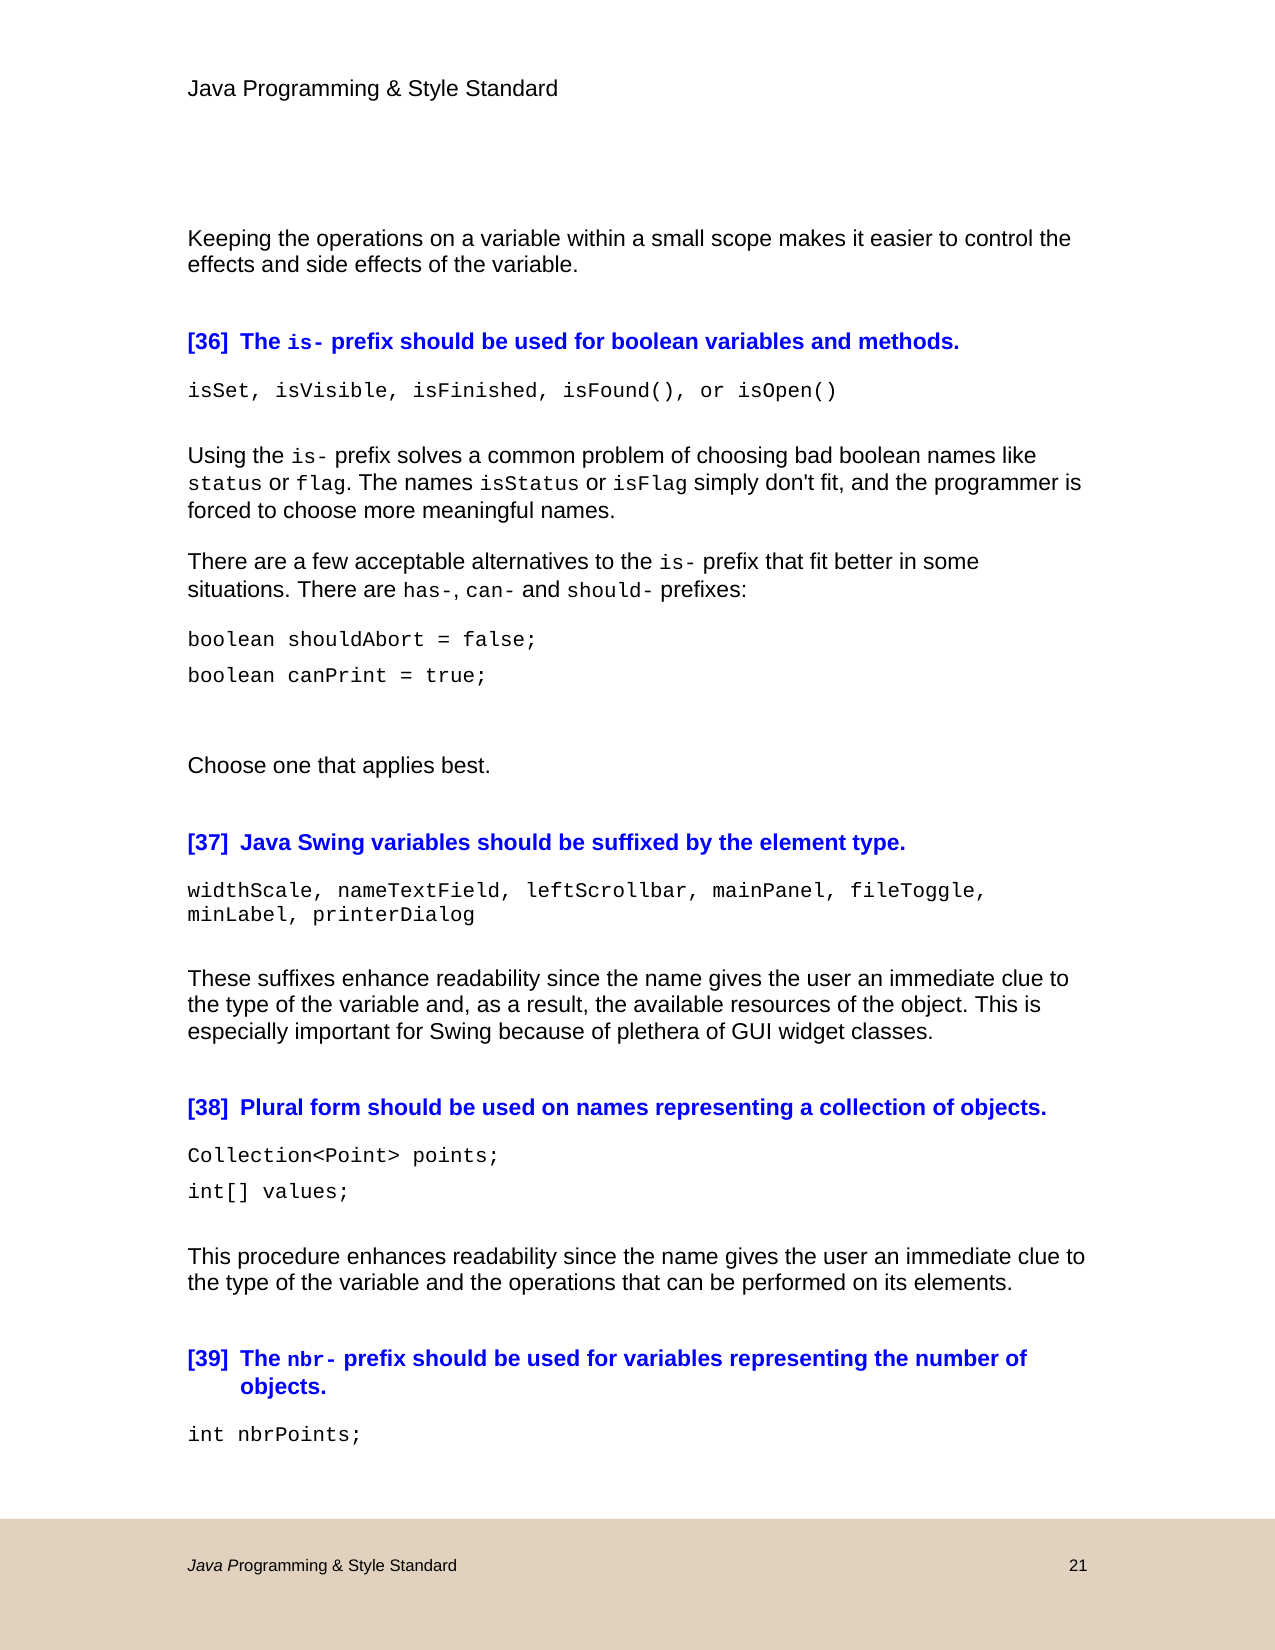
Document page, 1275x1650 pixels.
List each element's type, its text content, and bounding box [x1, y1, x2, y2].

text Keeping the operations on a variable within a small scope makes it easier to control the effects and side effects of the variable. [187, 225, 1087, 278]
text Using the is- prefix solves a common problem of choosing bad boolean names like status or flag. The names isStatus or isFlag simply don't fit, and the programmer is forced to choose more meaningful names. [187, 442, 1087, 523]
list The nbr- prefix should be used for variables representing the number of objects. [187, 1345, 1117, 1399]
text widthScale, nameTextField, leftScrollbar, mainPanel, fileToggle, minLabel, printerDialog [187, 880, 1087, 927]
list Java Swing variables should be suffixed by the element type. [187, 829, 1087, 855]
text There are a few acceptable alternatives to the is- prefix that fit better in some situations. There are has-, can- and should- prefixes: [187, 548, 1087, 604]
text isSet, isVisible, isFinished, isFound(), or isOpen() [187, 380, 1087, 404]
text This procedure enhances readability since the name gives the user an immediate clue to the type of the variable and the operations that can be performed on its elements. [187, 1243, 1087, 1295]
text These suffixes enhance readability since the name gives the user an immediate clue to the type of the variable and, as a result, the available resources of the object. This is especially important for Swing because of plethera of GUI widget classes. [187, 965, 1087, 1044]
text Choose one that applies best. [187, 752, 1087, 779]
text boolean shouldAbort = false; [187, 629, 1087, 652]
text boolean canPrint = true; [187, 665, 1087, 688]
list Plural form should be used on names representing a collection of objects. [187, 1094, 1087, 1120]
list The is- prefix should be used for boolean variables and methods. [187, 328, 1087, 355]
text Collection<Point> points; [187, 1145, 1087, 1169]
text int nbrPoints; [187, 1424, 1087, 1448]
text int[] values; [187, 1181, 1087, 1205]
